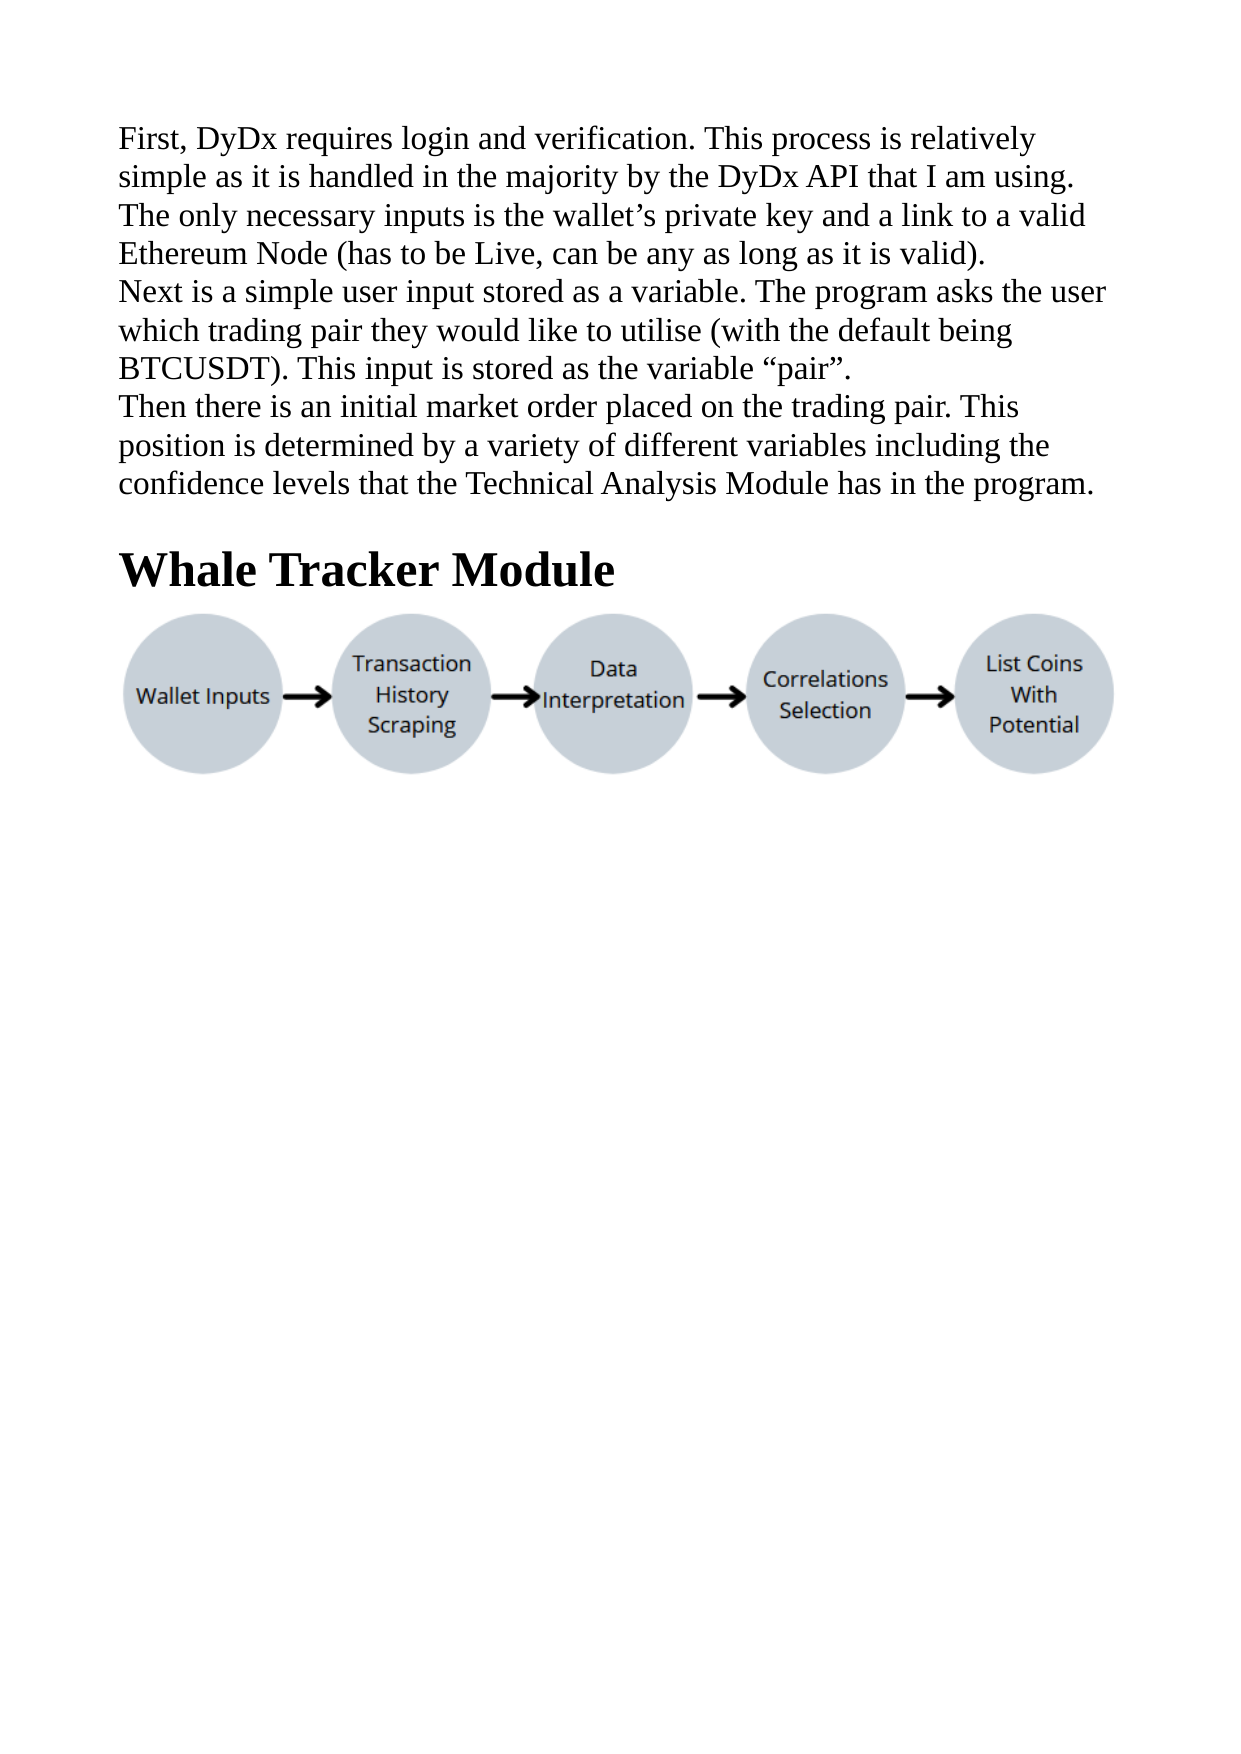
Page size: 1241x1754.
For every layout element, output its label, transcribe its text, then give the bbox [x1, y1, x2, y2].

picture [118, 597, 1123, 794]
text Whale Tracker Module [118, 540, 1122, 597]
text Next is a simple user input stored as a variable. The program asks the user which trading pair they would like to utilise (with the default being BTCUSDT). This input is stored as the variable “pair”. [118, 271, 1122, 386]
text First, DyDx requires login and verification. This process is relatively simple as it is handled in the majority by the DyDx API that I am using. The only necessary inputs is the wallet’s private key and a link to a valid Ethereum Node (has to be Live, can be any as long as it is valid). [118, 118, 1122, 271]
text Then there is an initial market order placed on the trading pair. This position is determined by a variety of different variables including the confidence levels that the Technical Analysis Module has in the program. [118, 386, 1122, 501]
